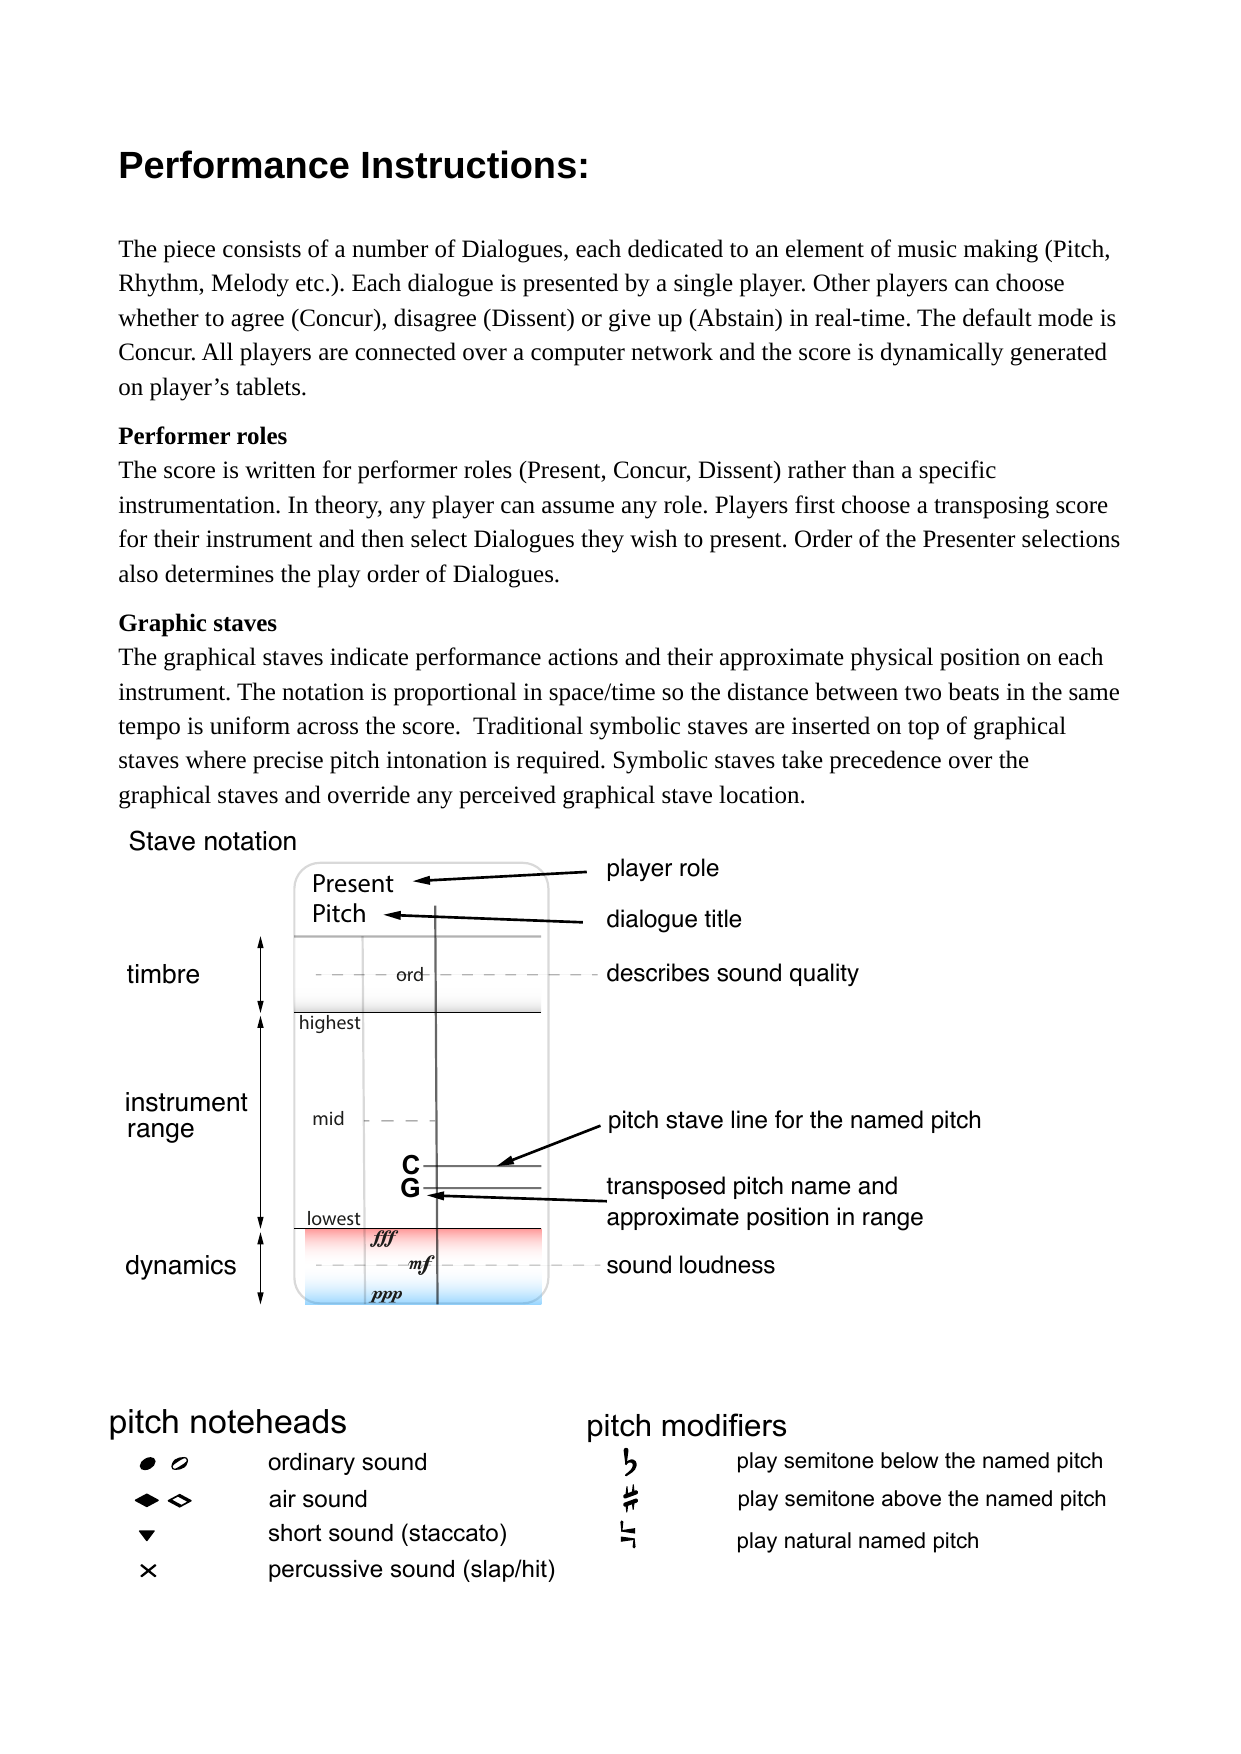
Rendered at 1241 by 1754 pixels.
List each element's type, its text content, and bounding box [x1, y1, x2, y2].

subtitle Performance Instructions: [118, 143, 1122, 187]
text The piece consists of a number of Dialogues, each dedicated to an element of music making (Pitch, Rhythm, Melody etc.). Each dialogue is presented by a single player. Other players can choose whether to agree (Concur), disagree (Dissent) or give up (Abstain) in real-time. The default mode is Concur. All players are connected over a computer network and the score is dynamically generated on player’s tablets. [118, 199, 1122, 400]
text Graphic staves The graphical staves indicate performance actions and their approximate physical position on each instrument. The notation is proportional in space/time so the distance between two beats in the same tempo is uniform across the score. Traditional symbolic staves are inserted on top of graphical staves where precise pitch intonation is required. Symbolic staves take precedence over the graphical staves and override any perceived graphical stave location. [118, 608, 1122, 809]
text Performer roles The score is written for performer roles (Present, Concur, Dissent) rather than a specific instrumentation. In theory, any player can assume any role. Players first choose a transposing score for their instrument and then select Dialogues they wish to present. Order of the Presenter selections also determines the play order of Dialogues. [118, 421, 1122, 587]
